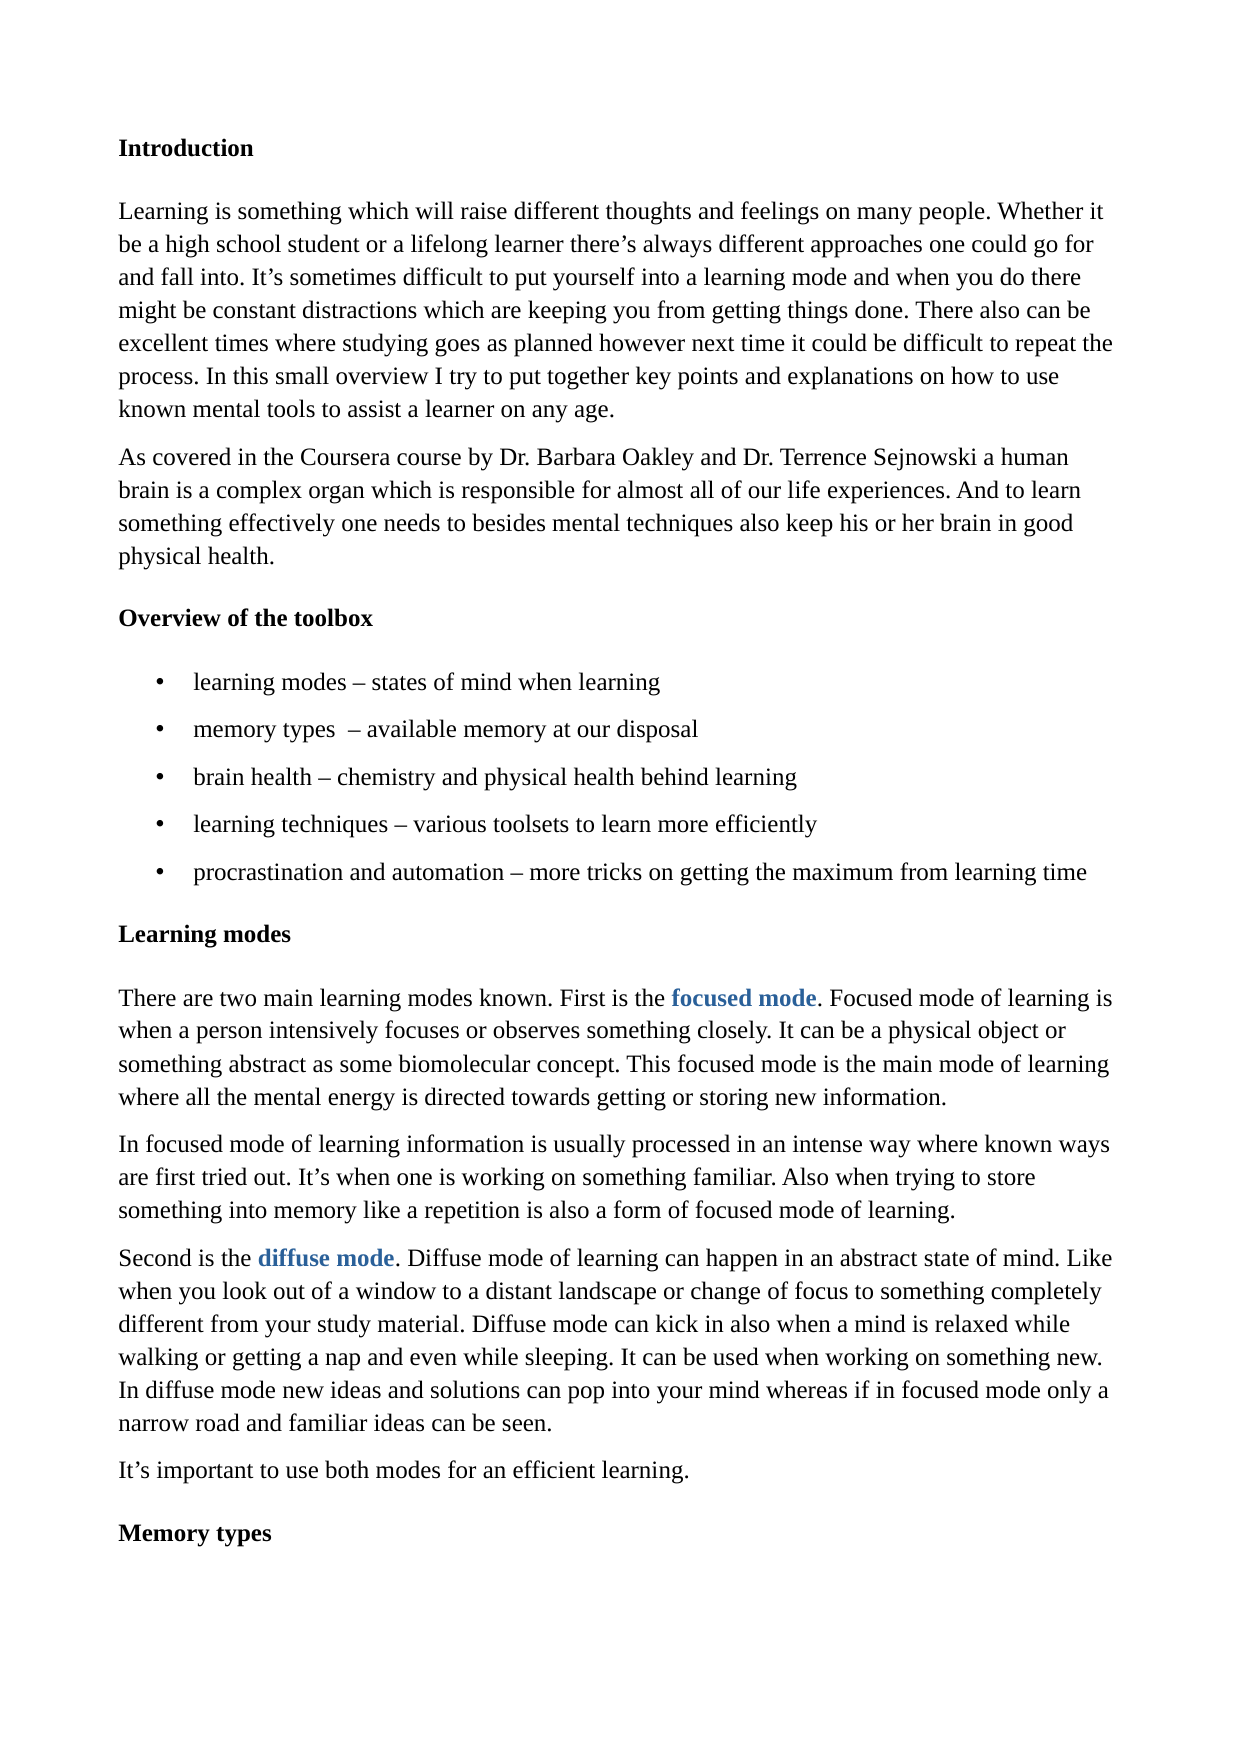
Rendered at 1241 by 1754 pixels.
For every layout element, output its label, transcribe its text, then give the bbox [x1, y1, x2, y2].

text It’s important to use both modes for an efficient learning. [118, 1456, 1122, 1484]
text Second is the diffuse mode. Diffuse mode of learning can happen in an abstract state of mind. Like when you look out of a window to a distant landscape or change of focus to something completely different from your study material. Diffuse mode can kick in also when a mind is relaxed while walking or getting a nap and even while sleeping. It can be used when working on something new. In diffuse mode new ideas and solutions can pop into your mind whereas if in focused mode only a narrow road and familiar ideas can be seen. [118, 1243, 1122, 1437]
text Learning modes [118, 919, 1122, 948]
text Introduction [118, 133, 1122, 162]
text Overview of the toolbox [118, 603, 1122, 632]
text Learning is something which will raise different thoughts and feelings on many people. Whether it be a high school student or a lifelong learner there’s always different approaches one could go for and fall into. It’s sometimes difficult to put yourself into a learning mode and when you do there might be constant distractions which are keeping you from getting things done. There also can be excellent times where studying goes as planned however next time it could be difficult to repeat the process. In this small overview I try to put together key points and explanations on how to use known mental tools to assist a learner on any age. [118, 196, 1122, 423]
text Memory types [118, 1518, 1122, 1547]
text In focused mode of learning information is usually processed in an intense way where known ways are first tried out. It’s when one is working on something familiar. Also when trying to store something into memory like a repetition is also a form of focused mode of learning. [118, 1129, 1122, 1224]
list procrastination and automation – more tricks on getting the maximum from learning time [156, 857, 1122, 886]
list memory types – available memory at our disposal [156, 714, 1122, 743]
list brain health – chemistry and physical health behind learning [156, 762, 1122, 791]
text There are two main learning modes known. First is the focused mode. Focused mode of learning is when a person intensively focuses or observes something closely. It can be a physical object or something abstract as some biomolecular concept. This focused mode is the main mode of learning where all the mental energy is directed towards getting or storing new information. [118, 983, 1122, 1110]
list learning techniques – various toolsets to learn more efficiently [156, 809, 1122, 838]
list learning modes – states of mind when learning [156, 667, 1122, 695]
text As covered in the Coursera course by Dr. Barbara Oakley and Dr. Terrence Sejnowski a human brain is a complex organ which is responsible for almost all of our life experiences. And to learn something effectively one needs to besides mental techniques also keep his or her brain in good physical health. [118, 442, 1122, 570]
